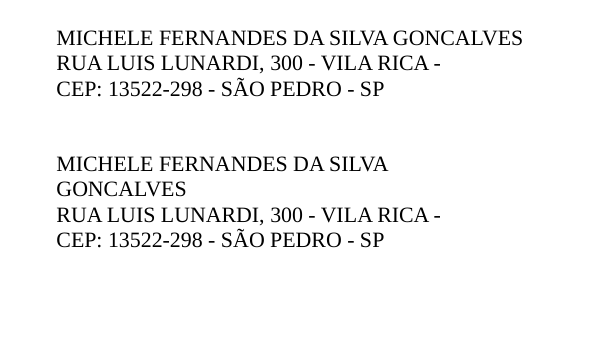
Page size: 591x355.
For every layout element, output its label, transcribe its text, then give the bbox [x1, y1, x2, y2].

text MICHELE FERNANDES DA SILVA GONCALVES [56, 151, 487, 202]
text RUA LUIS LUNARDI, 300 - VILA RICA - [56, 50, 528, 76]
text CEP: 13522-298 - SÃO PEDRO - SP [56, 227, 469, 252]
text RUA LUIS LUNARDI, 300 - VILA RICA - [56, 202, 528, 227]
text CEP: 13522-298 - SÃO PEDRO - SP [56, 76, 469, 101]
text MICHELE FERNANDES DA SILVA GONCALVES [56, 25, 528, 50]
